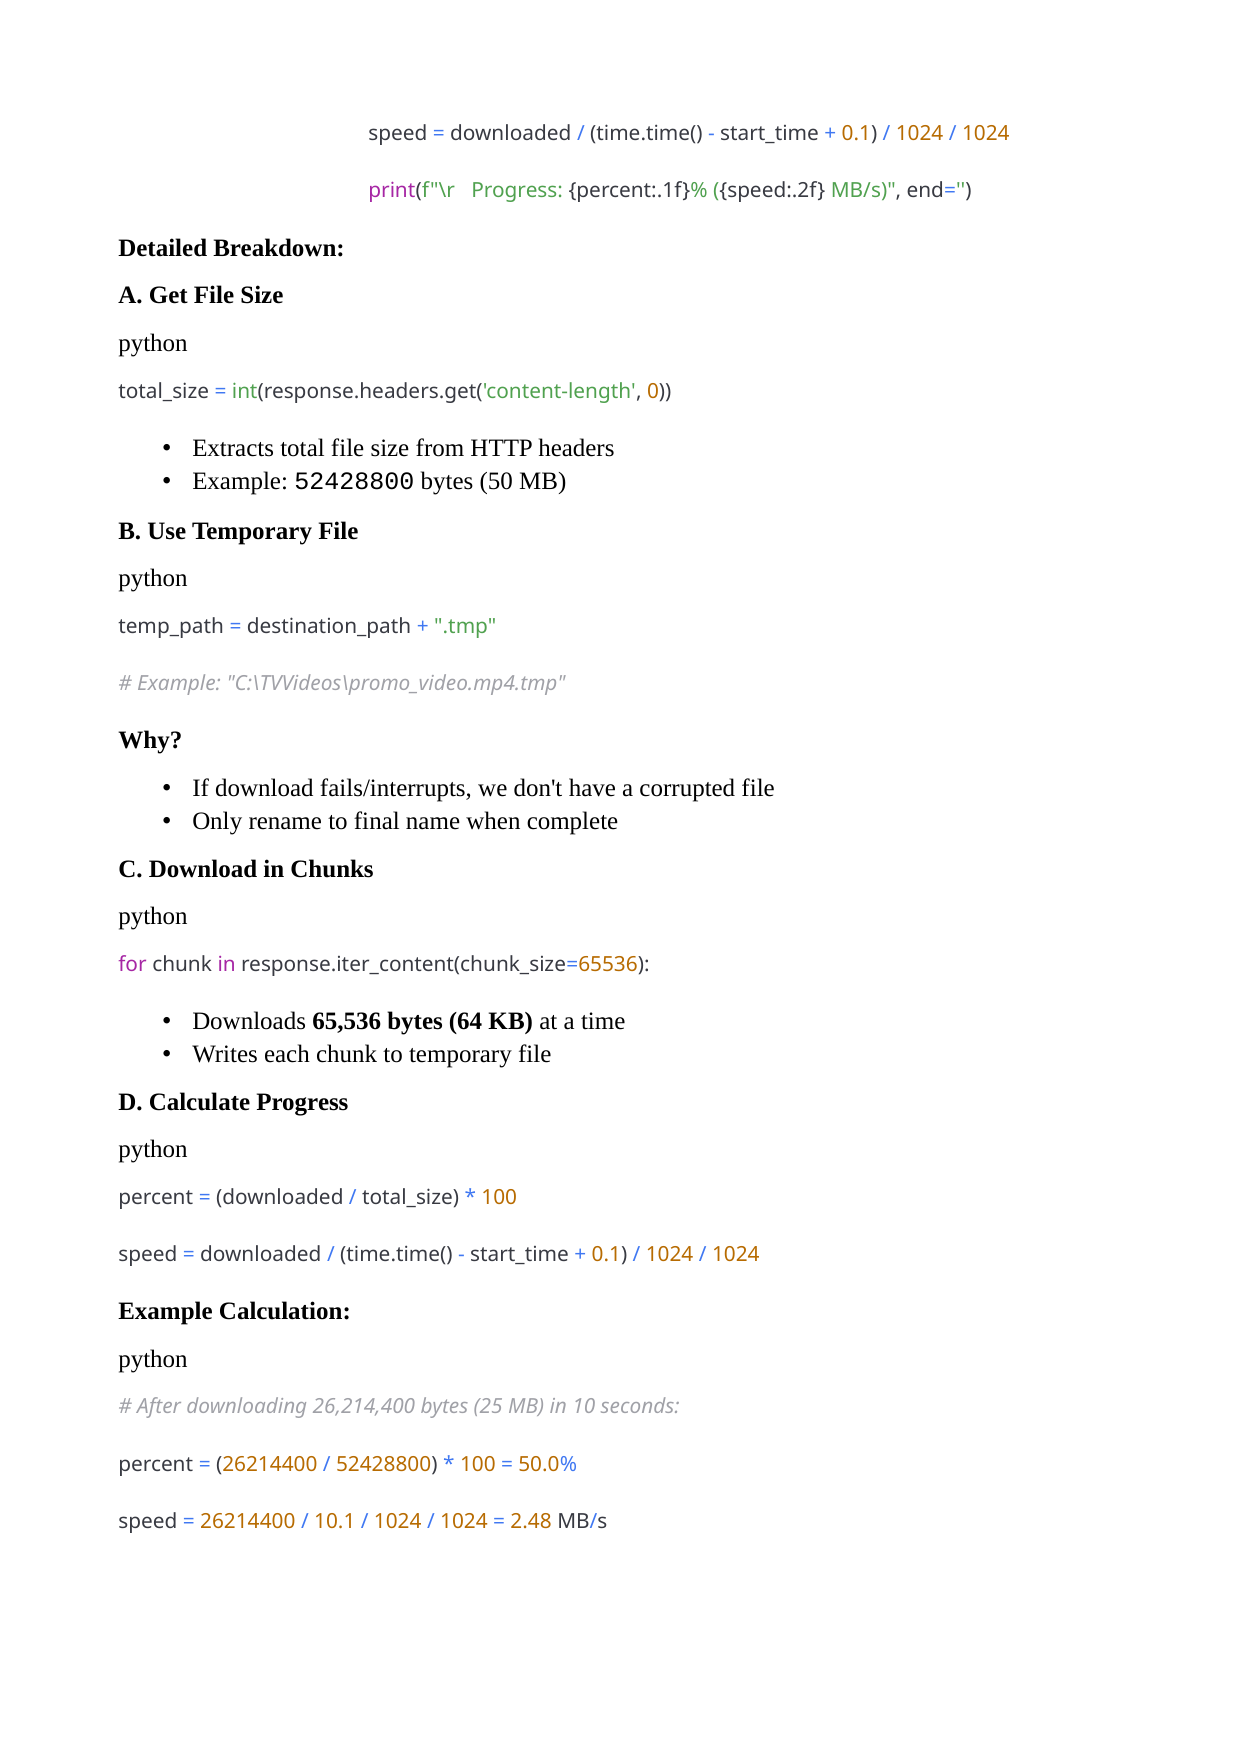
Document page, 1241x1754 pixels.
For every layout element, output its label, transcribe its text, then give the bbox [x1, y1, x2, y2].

list Downloads 65,536 bytes (64 KB) at a time [162, 1006, 1122, 1035]
list Extracts total file size from HTTP headers [162, 433, 1122, 462]
text for chunk in response.iter_content(chunk_size=65536): [118, 949, 1122, 977]
subtitle D. Calculate Progress [118, 1087, 1122, 1116]
text total_size = int(response.headers.get('content-length', 0)) [118, 376, 1122, 404]
text # Example: "C:\TVVideos\promo_video.mp4.tmp" [118, 668, 1122, 697]
text temp_path = destination_path + ".tmp" [118, 611, 1122, 639]
text python [118, 901, 1122, 930]
text python [118, 563, 1122, 592]
text python [118, 1344, 1122, 1373]
text Detailed Breakdown: [118, 233, 1122, 262]
subtitle C. Download in Chunks [118, 854, 1122, 882]
text Why? [118, 726, 1122, 754]
text speed = downloaded / (time.time() - start_time + 0.1) / 1024 / 1024 [118, 1239, 1122, 1268]
list Only rename to final name when complete [162, 806, 1122, 835]
text percent = (downloaded / total_size) * 100 [118, 1182, 1122, 1210]
text Example Calculation: [118, 1296, 1122, 1325]
text # After downloading 26,214,400 bytes (25 MB) in 10 seconds: [118, 1392, 1122, 1420]
text speed = 26214400 / 10.1 / 1024 / 1024 = 2.48 MB/s [118, 1506, 1122, 1534]
subtitle B. Use Temporary File [118, 516, 1122, 545]
subtitle A. Get File Size [118, 281, 1122, 309]
text percent = (26214400 / 52428800) * 100 = 50.0% [118, 1449, 1122, 1477]
text speed = downloaded / (time.time() - start_time + 0.1) / 1024 / 1024 [118, 118, 1122, 147]
list Example: 52428800 bytes (50 MB) [162, 466, 1122, 497]
text python [118, 328, 1122, 357]
list If download fails/interrupts, we don't have a corrupted file [162, 773, 1122, 802]
text print(f"\r Progress: {percent:.1f}% ({speed:.2f} MB/s)", end='') [118, 176, 1122, 204]
list Writes each chunk to temporary file [162, 1039, 1122, 1068]
text python [118, 1134, 1122, 1163]
